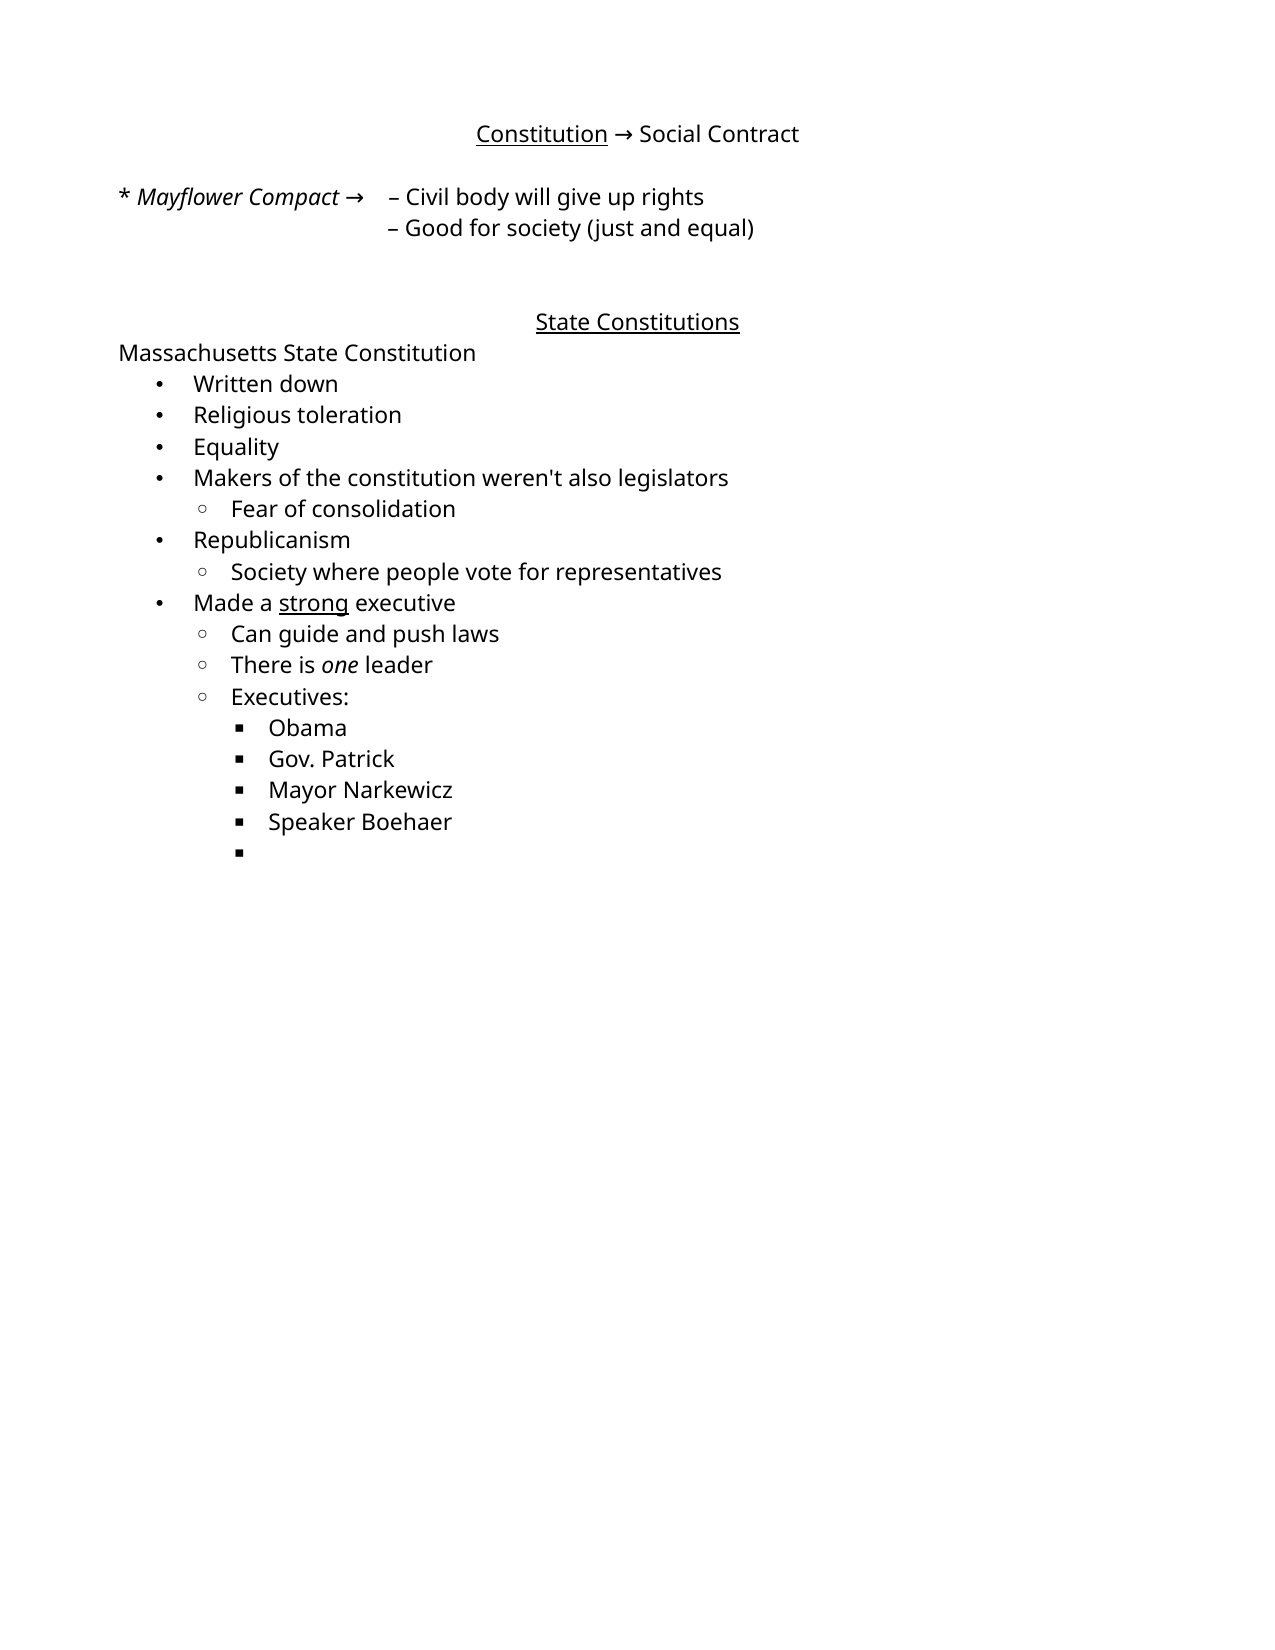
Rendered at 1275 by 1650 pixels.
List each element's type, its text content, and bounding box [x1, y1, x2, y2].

list Fear of consolidation [193, 493, 1157, 524]
list Makers of the constitution weren't also legislators [156, 462, 1157, 493]
text Constitution → Social Contract [118, 118, 1157, 149]
text * Mayflower Compact → – Civil body will give up rights [118, 181, 1157, 212]
list Religious toleration [156, 399, 1157, 431]
list Gov. Patrick [231, 743, 1157, 774]
list Mayor Narkewicz [231, 774, 1157, 806]
text Massachusetts State Constitution [118, 337, 1157, 368]
list Written down [156, 368, 1157, 399]
list Society where people vote for representatives [193, 556, 1157, 587]
list Made a strong executive [156, 587, 1157, 618]
list Republicanism [156, 524, 1157, 556]
list Can guide and push laws [193, 618, 1157, 649]
text – Good for society (just and equal) [118, 212, 1157, 243]
list Obama [231, 712, 1157, 743]
list Speaker Boehaer [231, 806, 1157, 837]
list Equality [156, 431, 1157, 462]
list Executives: [193, 681, 1157, 712]
text State Constitutions [118, 306, 1157, 337]
list There is one leader [193, 649, 1157, 681]
